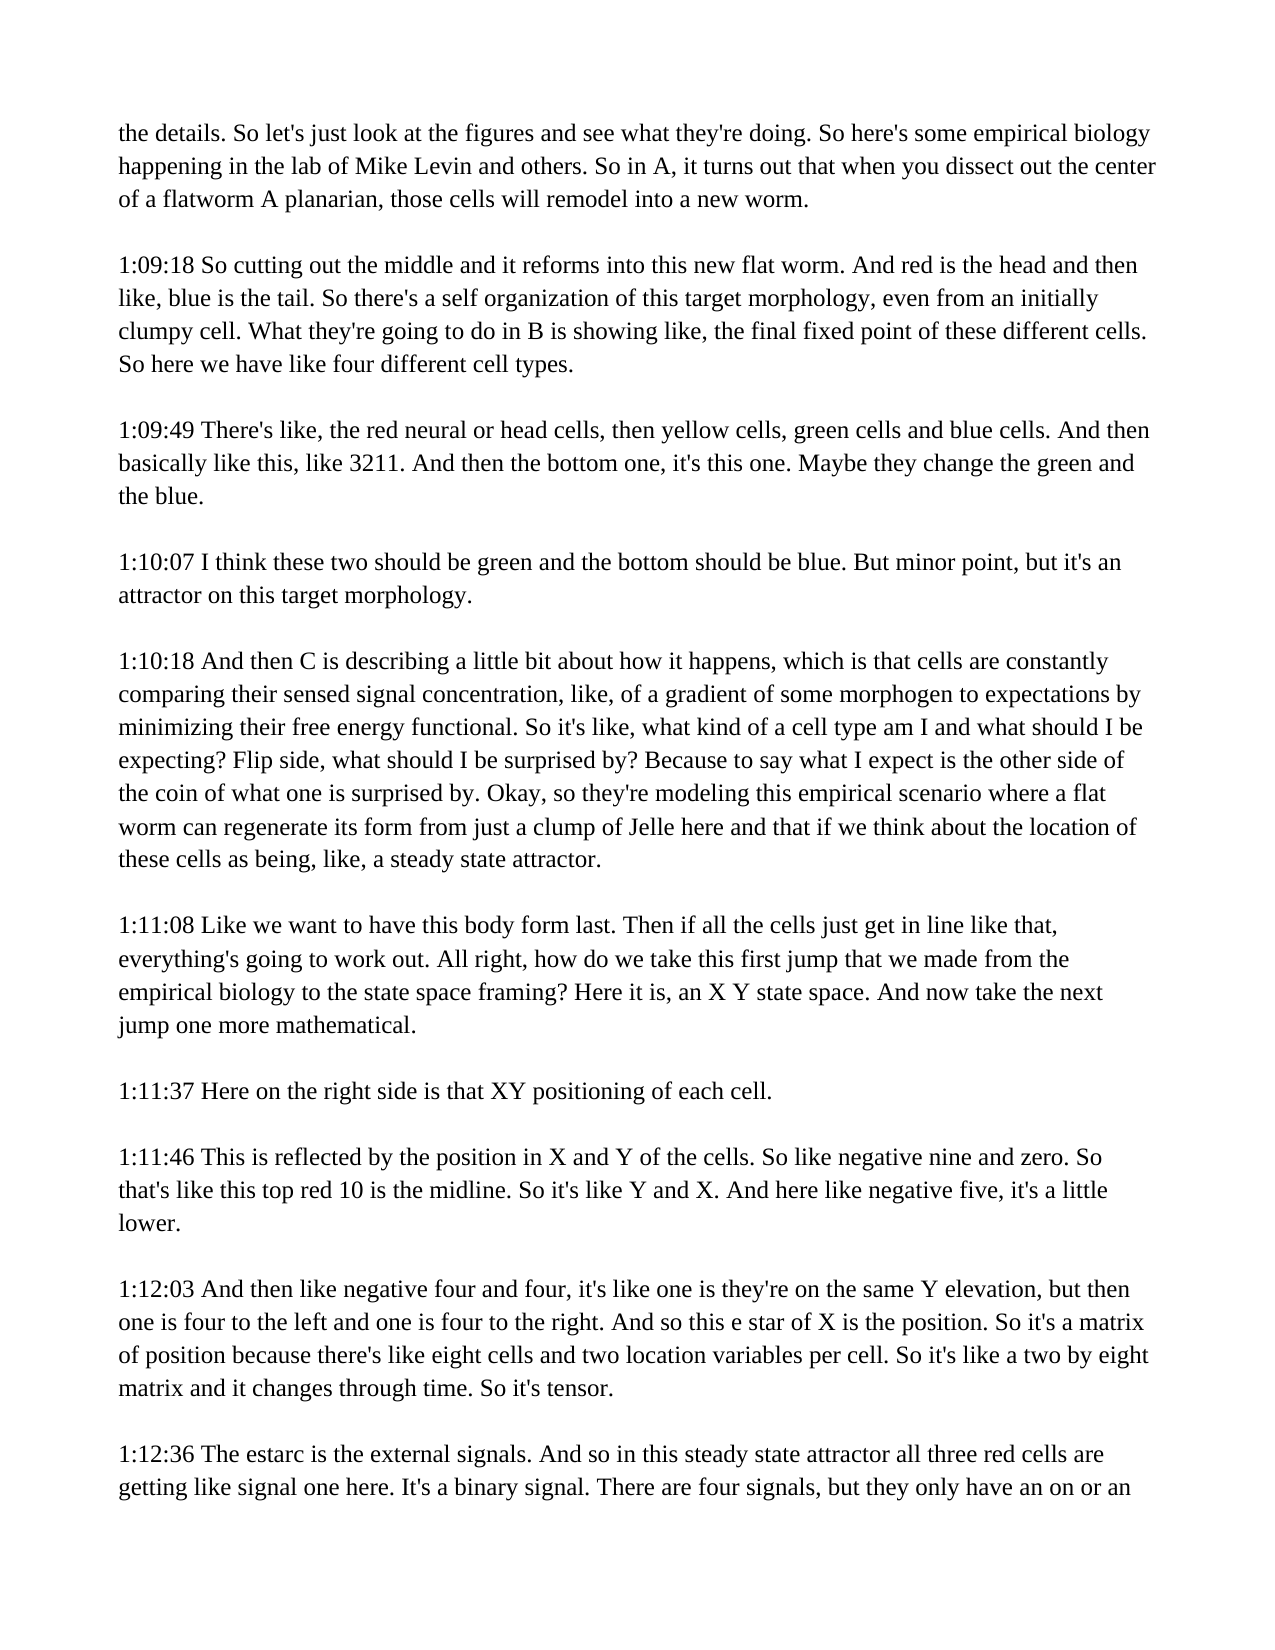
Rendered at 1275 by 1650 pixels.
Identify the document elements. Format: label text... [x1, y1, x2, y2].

text the details. So let's just look at the figures and see what they're doing. So here's some empirical biology happening in the lab of Mike Levin and others. So in A, it turns out that when you dissect out the center of a flatworm A planarian, those cells will remodel into a new worm. 1:09:18 So cutting out the middle and it reforms into this new flat worm. And red is the head and then like, blue is the tail. So there's a self organization of this target morphology, even from an initially clumpy cell. What they're going to do in B is showing like, the final fixed point of these different cells. So here we have like four different cell types. 1:09:49 There's like, the red neural or head cells, then yellow cells, green cells and blue cells. And then basically like this, like 3211. And then the bottom one, it's this one. Maybe they change the green and the blue. 1:10:07 I think these two should be green and the bottom should be blue. But minor point, but it's an attractor on this target morphology. 1:10:18 And then C is describing a little bit about how it happens, which is that cells are constantly comparing their sensed signal concentration, like, of a gradient of some morphogen to expectations by minimizing their free energy functional. So it's like, what kind of a cell type am I and what should I be expecting? Flip side, what should I be surprised by? Because to say what I expect is the other side of the coin of what one is surprised by. Okay, so they're modeling this empirical scenario where a flat worm can regenerate its form from just a clump of Jelle here and that if we think about the location of these cells as being, like, a steady state attractor. 1:11:08 Like we want to have this body form last. Then if all the cells just get in line like that, everything's going to work out. All right, how do we take this first jump that we made from the empirical biology to the state space framing? Here it is, an X Y state space. And now take the next jump one more mathematical. 1:11:37 Here on the right side is that XY positioning of each cell. 1:11:46 This is reflected by the position in X and Y of the cells. So like negative nine and zero. So that's like this top red 10 is the midline. So it's like Y and X. And here like negative five, it's a little lower. 1:12:03 And then like negative four and four, it's like one is they're on the same Y elevation, but then one is four to the left and one is four to the right. And so this e star of X is the position. So it's a matrix of position because there's like eight cells and two location variables per cell. So it's like a two by eight matrix and it changes through time. So it's tensor. 1:12:36 The estarc is the external signals. And so in this steady state attractor all three red cells are getting like signal one here. It's a binary signal. There are four signals, but they only have an on or an [118, 118, 1157, 1501]
